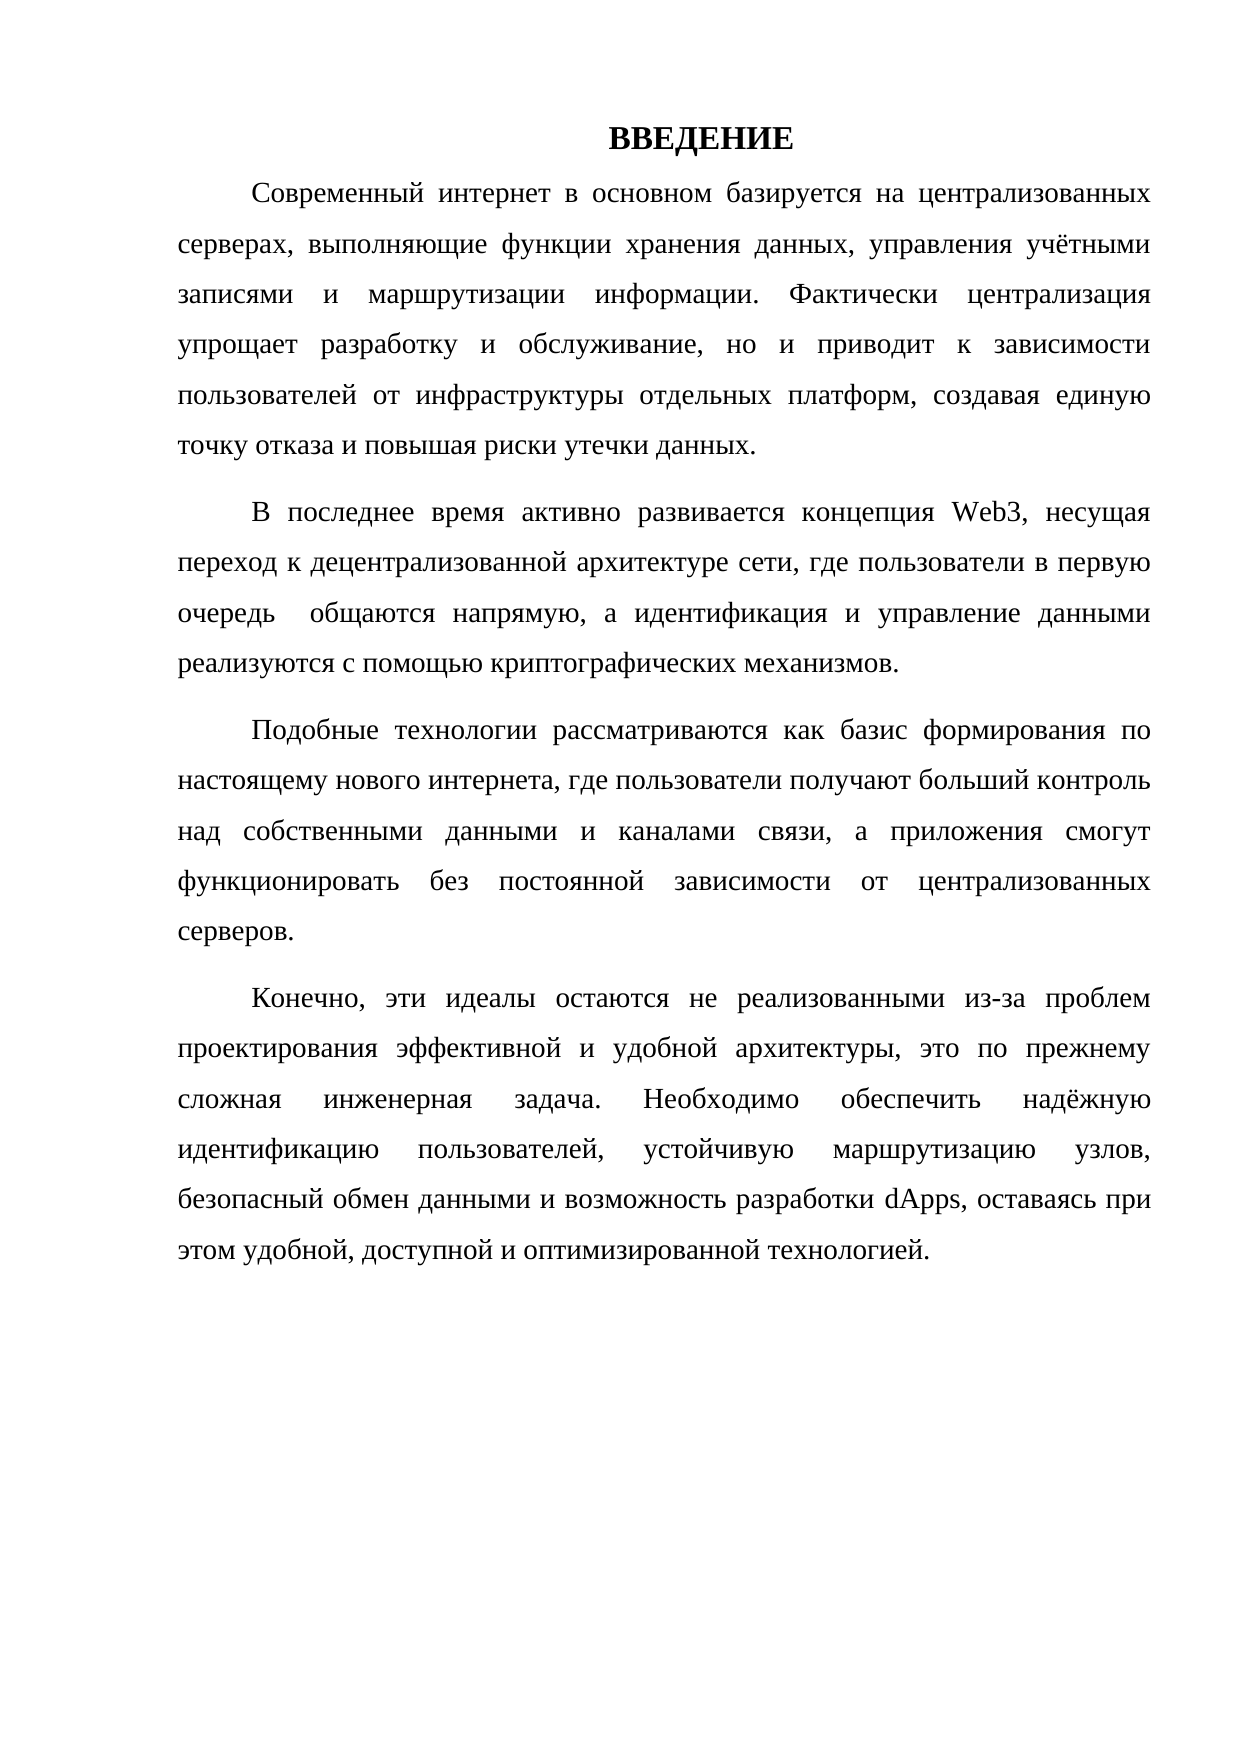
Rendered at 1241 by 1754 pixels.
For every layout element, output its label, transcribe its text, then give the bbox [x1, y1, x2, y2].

text Современный интернет в основном базируется на централизованных серверах, выполняющие функции хранения данных, управления учётными записями и маршрутизации информации. Фактически централизация упрощает разработку и обслуживание, но и приводит к зависимости пользователей от инфраструктуры отдельных платформ, создавая единую точку отказа и повышая риски утечки данных. [177, 176, 1152, 461]
text ВВЕДЕНИЕ [177, 118, 1152, 156]
text Конечно, эти идеалы остаются не реализованными из-за проблем проектирования эффективной и удобной архитектуры, это по прежнему сложная инженерная задача. Необходимо обеспечить надёжную идентификацию пользователей, устойчивую маршрутизацию узлов, безопасный обмен данными и возможность разработки dApps, оставаясь при этом удобной, доступной и оптимизированной технологией. [177, 980, 1152, 1265]
text В последнее время активно развивается концепция Web3, несущая переход к децентрализованной архитектуре сети, где пользователи в первую очередь общаются напрямую, а идентификация и управление данными реализуются с помощью криптографических механизмов. [177, 494, 1152, 679]
text Подобные технологии рассматриваются как базис формирования по настоящему нового интернета, где пользователи получают больший контроль над собственными данными и каналами связи, а приложения смогут функционировать без постоянной зависимости от централизованных серверов. [177, 712, 1152, 947]
